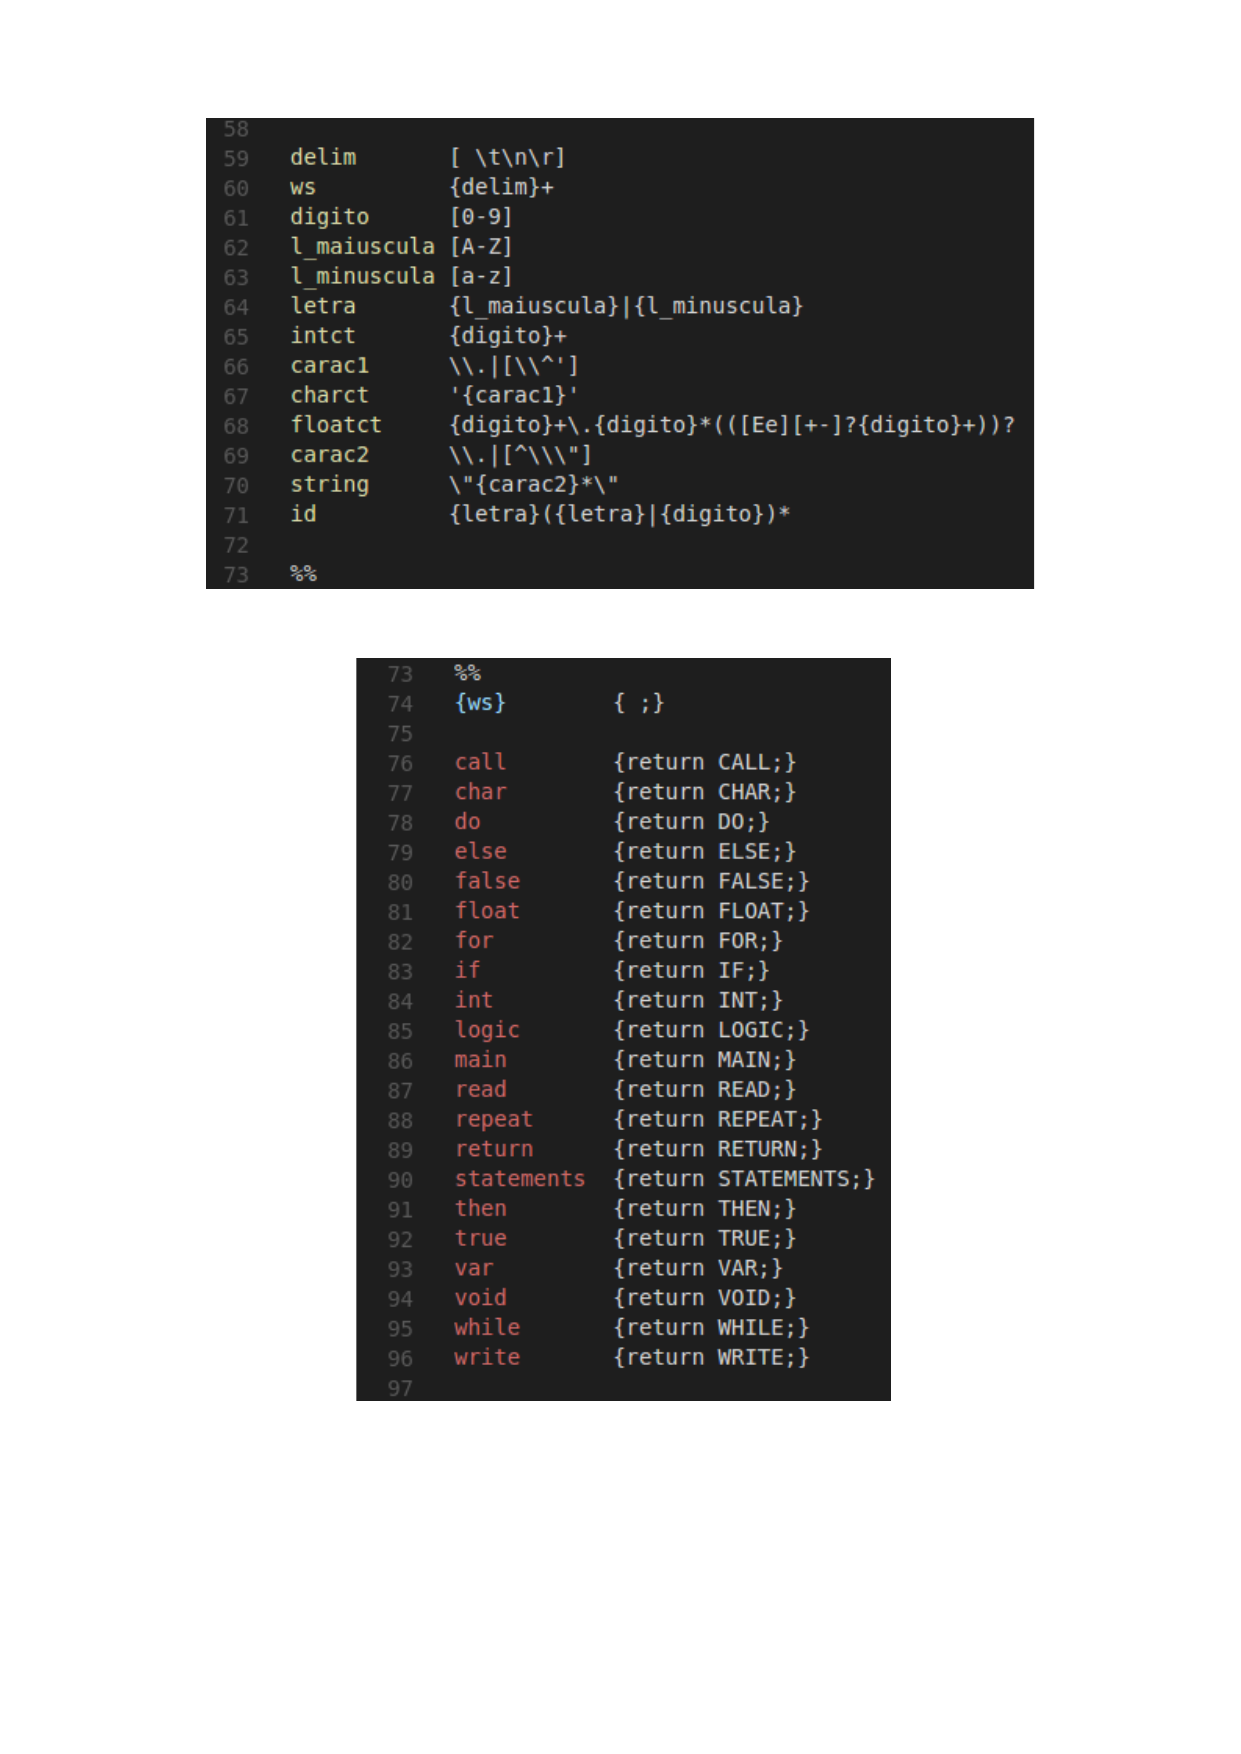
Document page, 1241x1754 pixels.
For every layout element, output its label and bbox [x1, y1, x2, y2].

picture [206, 118, 1035, 589]
picture [356, 658, 891, 1401]
